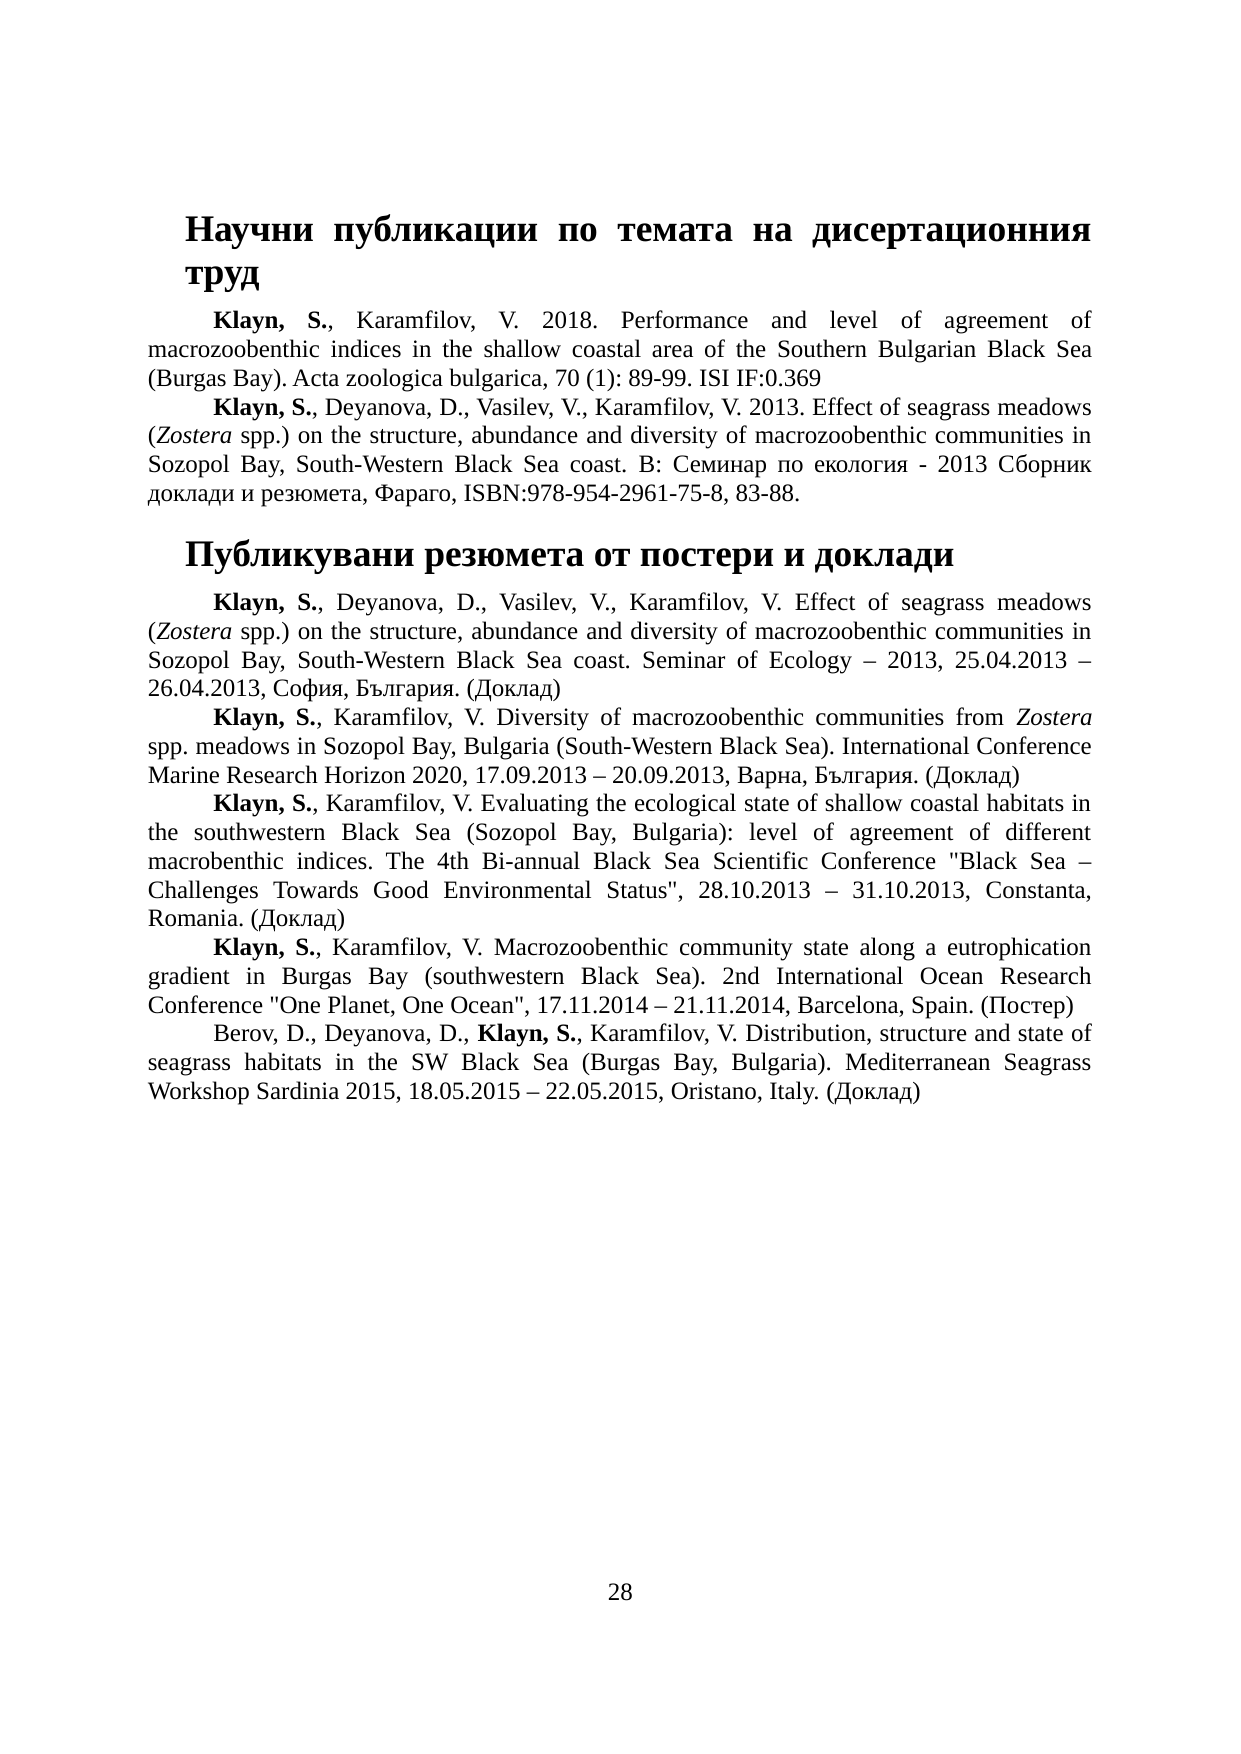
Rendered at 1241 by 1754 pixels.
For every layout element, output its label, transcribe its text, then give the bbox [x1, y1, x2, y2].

text Klayn, S., Karamfilov, V. 2018. Performance and level of agreement of macrozoobenthic indices in the shallow coastal area of the Southern Bulgarian Black Sea (Burgas Bay). Acta zoologica bulgarica, 70 (1): 89-99. ISI IF:0.369 [148, 305, 1093, 392]
text Klayn, S., Karamfilov, V. Evaluating the ecological state of shallow coastal habitats in the southwestern Black Sea (Sozopol Bay, Bulgaria): level of agreement of different macrobenthic indices. The 4th Bi-annual Black Sea Scientific Conference "Black Sea – Challenges Towards Good Environmental Status", 28.10.2013 – 31.10.2013, Constanta, Romania. (Доклад) [148, 788, 1093, 932]
text Klayn, S., Deyanova, D., Vasilev, V., Karamfilov, V. Effect of seagrass meadows (Zostera spp.) on the structure, abundance and diversity of macrozoobenthic communities in Sozopol Bay, South-Western Black Sea coast. Seminar of Ecology – 2013, 25.04.2013 – 26.04.2013, София, България. (Доклад) [148, 587, 1093, 702]
text Klayn, S., Karamfilov, V. Diversity of macrozoobenthic communities from Zostera spp. meadows in Sozopol Bay, Bulgaria (South-Western Black Sea). International Conference Marine Research Horizon 2020, 17.09.2013 – 20.09.2013, Варна, България. (Доклад) [148, 702, 1093, 788]
subtitle Научни публикации по темата на дисертационния труд [185, 207, 1093, 293]
text Klayn, S., Karamfilov, V. Macrozoobenthic community state along a eutrophication gradient in Burgas Bay (southwestern Black Sea). 2nd International Ocean Research Conference "One Planet, One Ocean", 17.11.2014 – 21.11.2014, Barcelona, Spain. (Постер) [148, 932, 1093, 1018]
subtitle Публикувани резюмета от постери и доклади [185, 532, 1093, 575]
text Klayn, S., Deyanova, D., Vasilev, V., Karamfilov, V. 2013. Effect of seagrass meadows (Zostera spp.) on the structure, abundance and diversity of macrozoobenthic communities in Sozopol Bay, South-Western Black Sea coast. В: Семинар по екология - 2013 Сборник доклади и резюмета, Фараго, ISBN:978-954-2961-75-8, 83-88. [148, 392, 1093, 507]
text Berov, D., Deyanova, D., Klayn, S., Karamfilov, V. Distribution, structure and state of seagrass habitats in the SW Black Sea (Burgas Bay, Bulgaria). Mediterranean Seagrass Workshop Sardinia 2015, 18.05.2015 – 22.05.2015, Oristano, Italy. (Доклад) [148, 1018, 1093, 1105]
